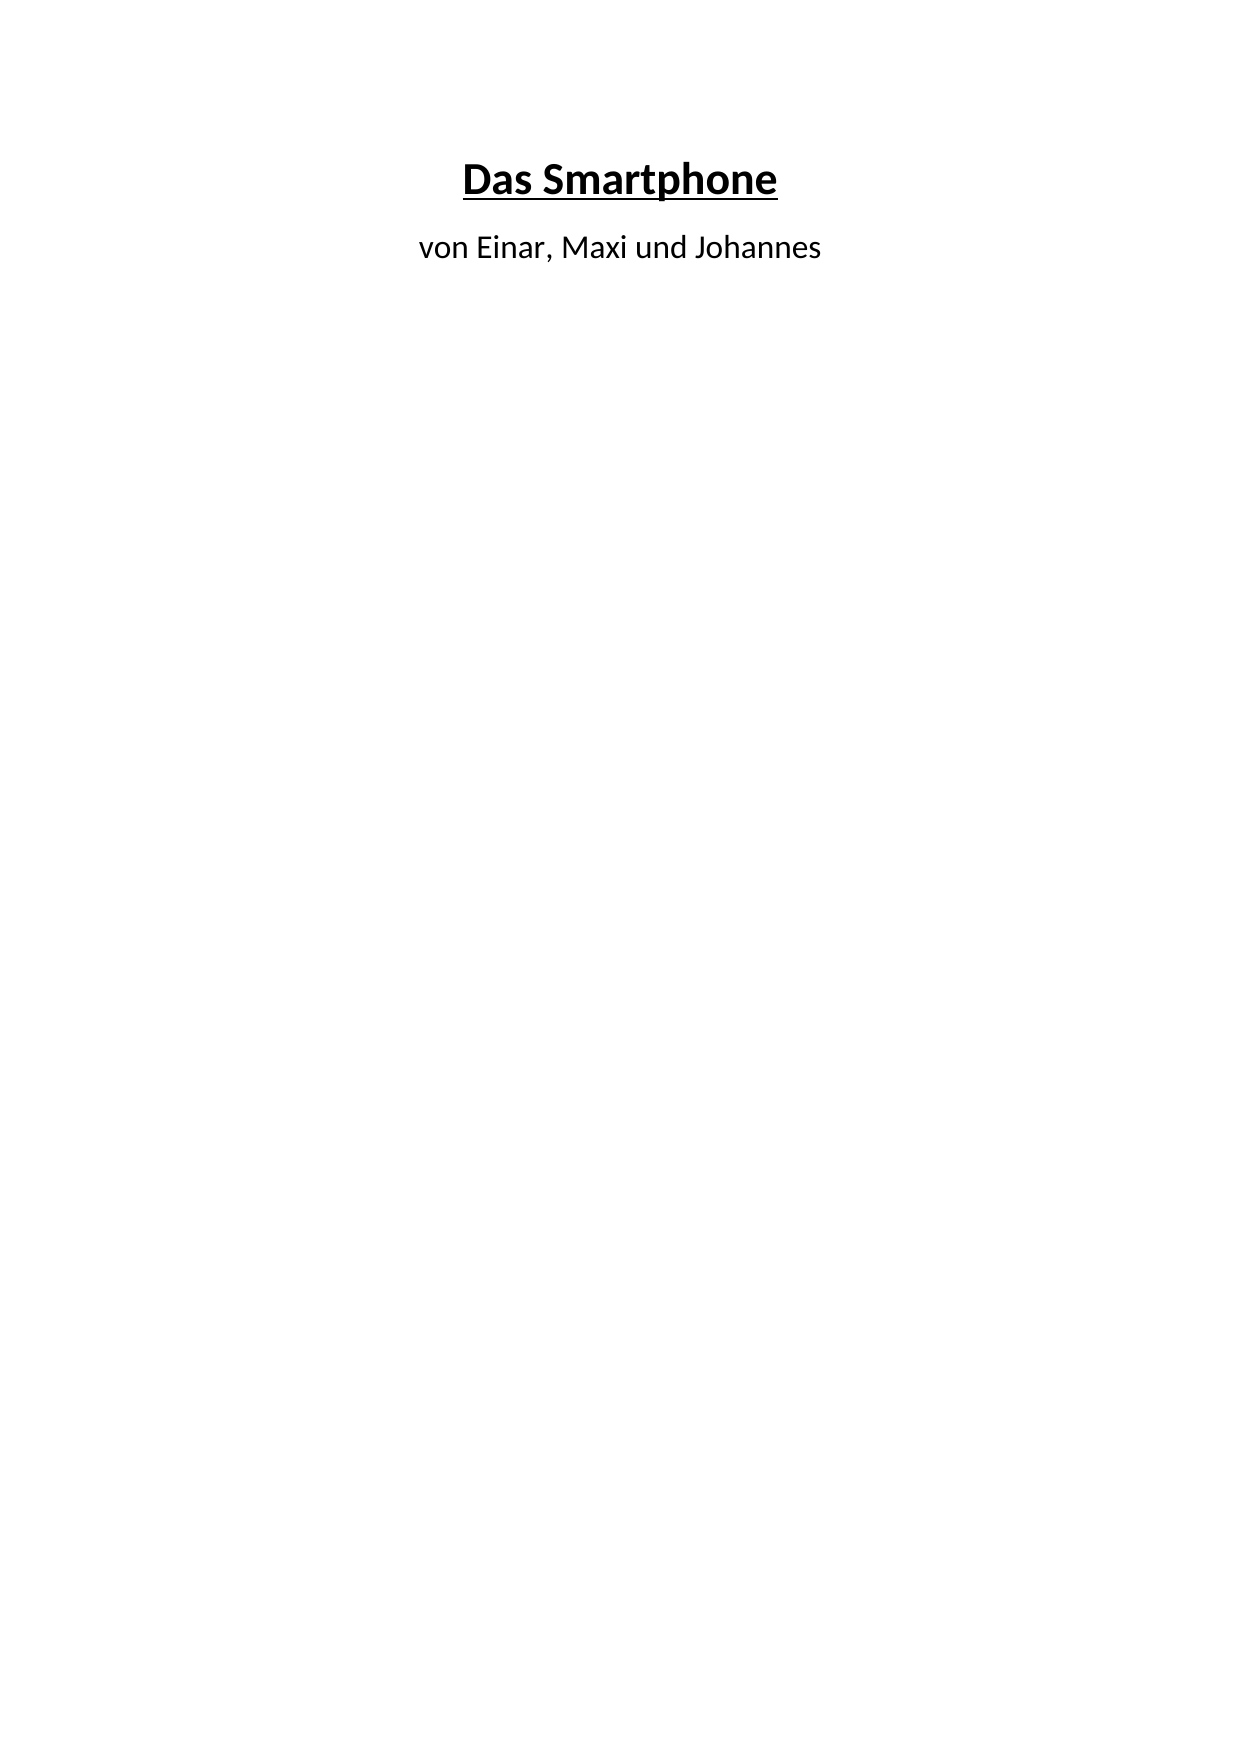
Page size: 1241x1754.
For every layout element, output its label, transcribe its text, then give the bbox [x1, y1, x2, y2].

text von Einar, Maxi und Johannes [150, 226, 1090, 267]
text Das Smartphone [150, 150, 1090, 206]
